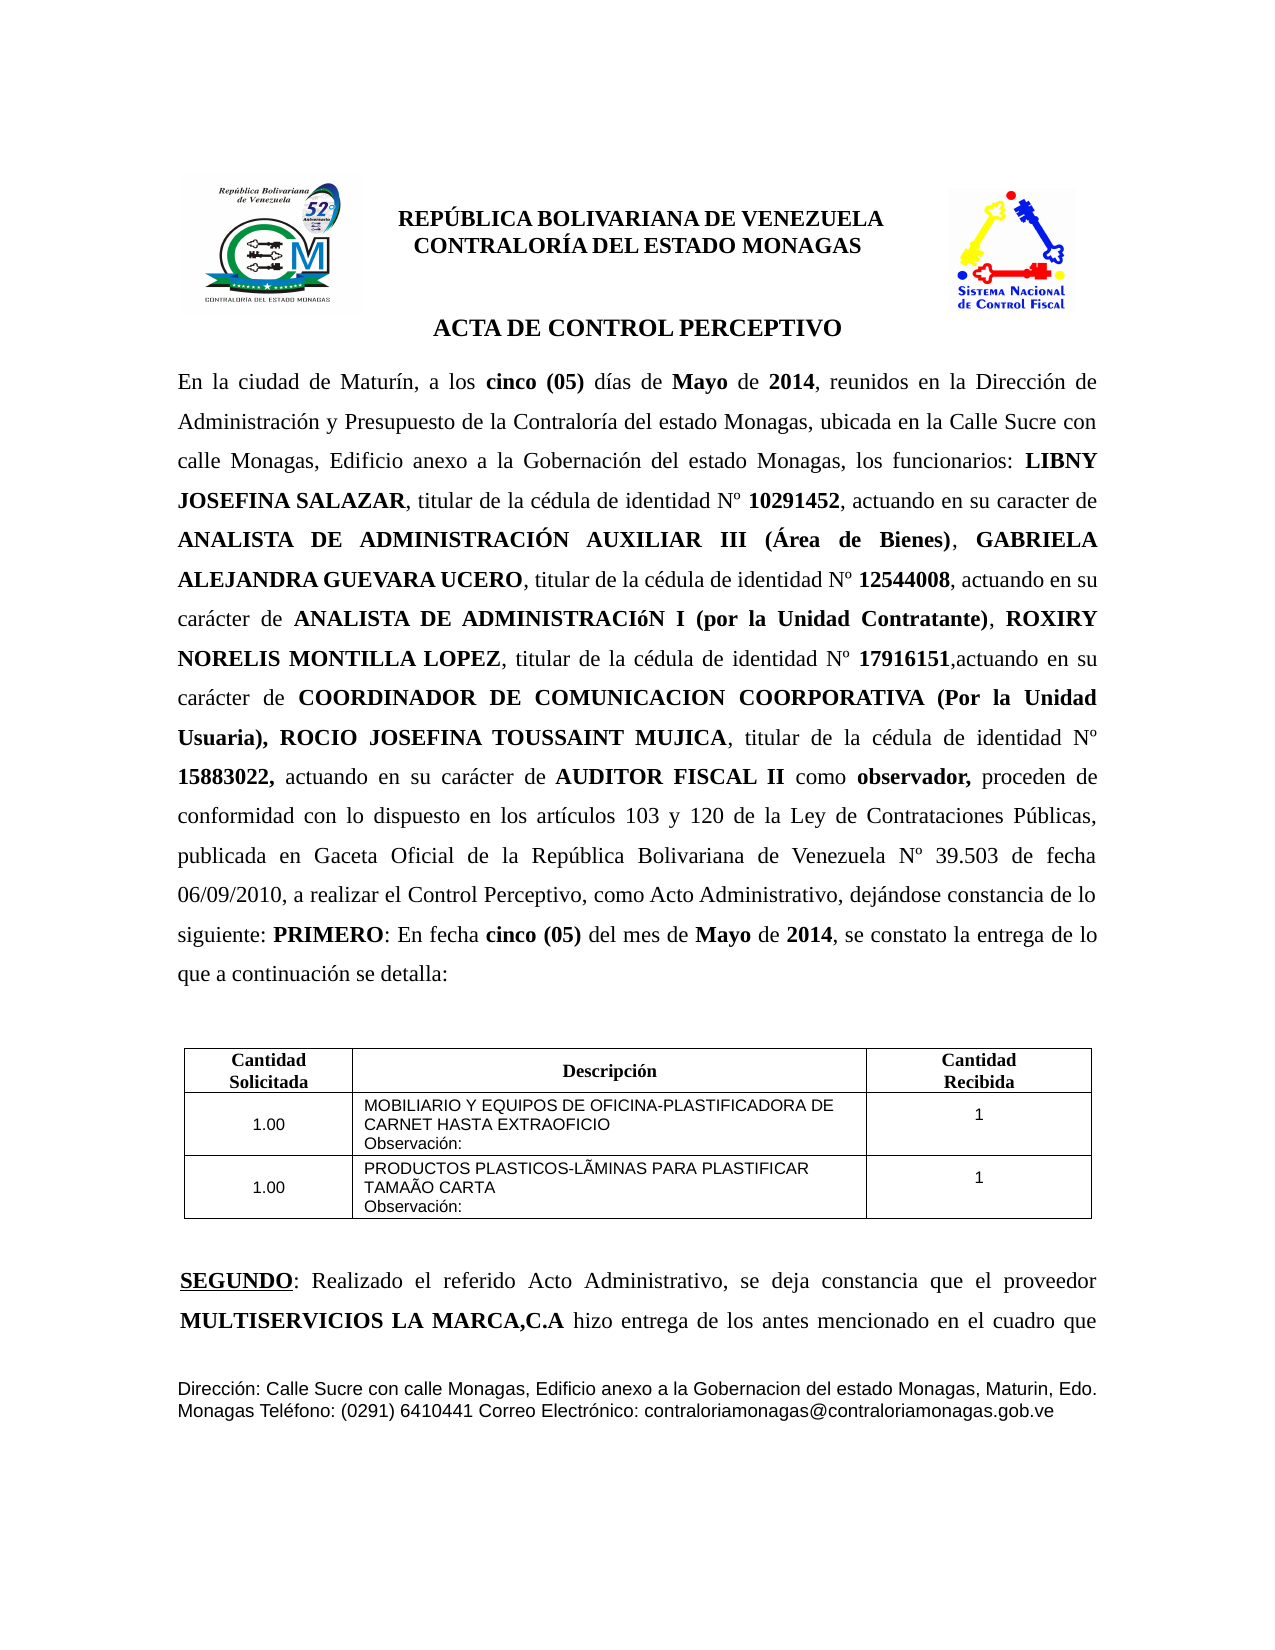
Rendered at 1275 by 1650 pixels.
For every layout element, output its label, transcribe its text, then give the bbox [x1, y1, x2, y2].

table_header Descripción [353, 1049, 866, 1092]
text ACTA DE CONTROL PERCEPTIVO [177, 313, 1098, 342]
table_cell PRODUCTOS PLASTICOS-LÃMINAS PARA PLASTIFICAR TAMAÃO CARTA Observación: [353, 1156, 866, 1218]
text En la ciudad de Maturín, a los cinco (05) días de Mayo de 2014, reunidos en la Dirección de Administración y Presupuesto de la Contraloría del estado Monagas, ubicada en la Calle Sucre con calle Monagas, Edificio anexo a la Gobernación del estado Monagas, los funcionarios: LIBNY JOSEFINA SALAZAR, titular de la cédula de identidad Nº 10291452, actuando en su caracter de ANALISTA DE ADMINISTRACIÓN AUXILIAR III (Área de Bienes), GABRIELA ALEJANDRA GUEVARA UCERO, titular de la cédula de identidad Nº 12544008, actuando en su carácter de ANALISTA DE ADMINISTRACIóN I (por la Unidad Contratante), ROXIRY NORELIS MONTILLA LOPEZ, titular de la cédula de identidad Nº 17916151,actuando en su carácter de COORDINADOR DE COMUNICACION COORPORATIVA (Por la Unidad Usuaria), ROCIO JOSEFINA TOUSSAINT MUJICA, titular de la cédula de identidad Nº 15883022, actuando en su carácter de AUDITOR FISCAL II como observador, proceden de conformidad con lo dispuesto en los artículos 103 y 120 de la Ley de Contrataciones Públicas, publicada en Gaceta Oficial de la República Bolivariana de Venezuela Nº 39.503 de fecha 06/09/2010, a realizar el Control Perceptivo, como Acto Administrativo, dejándose constancia de lo siguiente: PRIMERO: En fecha cinco (05) del mes de Mayo de 2014, se constato la entrega de lo que a continuación se detalla: [177, 368, 1098, 987]
table_cell 1.00 [185, 1156, 352, 1218]
text SEGUNDO: Realizado el referido Acto Administrativo, se deja constancia que el proveedor MULTISERVICIOS LA MARCA,C.A hizo entrega de los antes mencionado en el cuadro que [180, 1267, 1098, 1333]
picture [948, 188, 1076, 312]
table_cell 1 [867, 1156, 1091, 1218]
table_header Cantidad Recibida [867, 1049, 1091, 1092]
table_cell MOBILIARIO Y EQUIPOS DE OFICINA-PLASTIFICADORA DE CARNET HASTA EXTRAOFICIO Observación: [353, 1093, 866, 1155]
table_cell 1.00 [185, 1093, 352, 1155]
table_header Cantidad Solicitada [185, 1049, 352, 1092]
picture [182, 171, 363, 314]
table_cell 1 [867, 1093, 1091, 1155]
